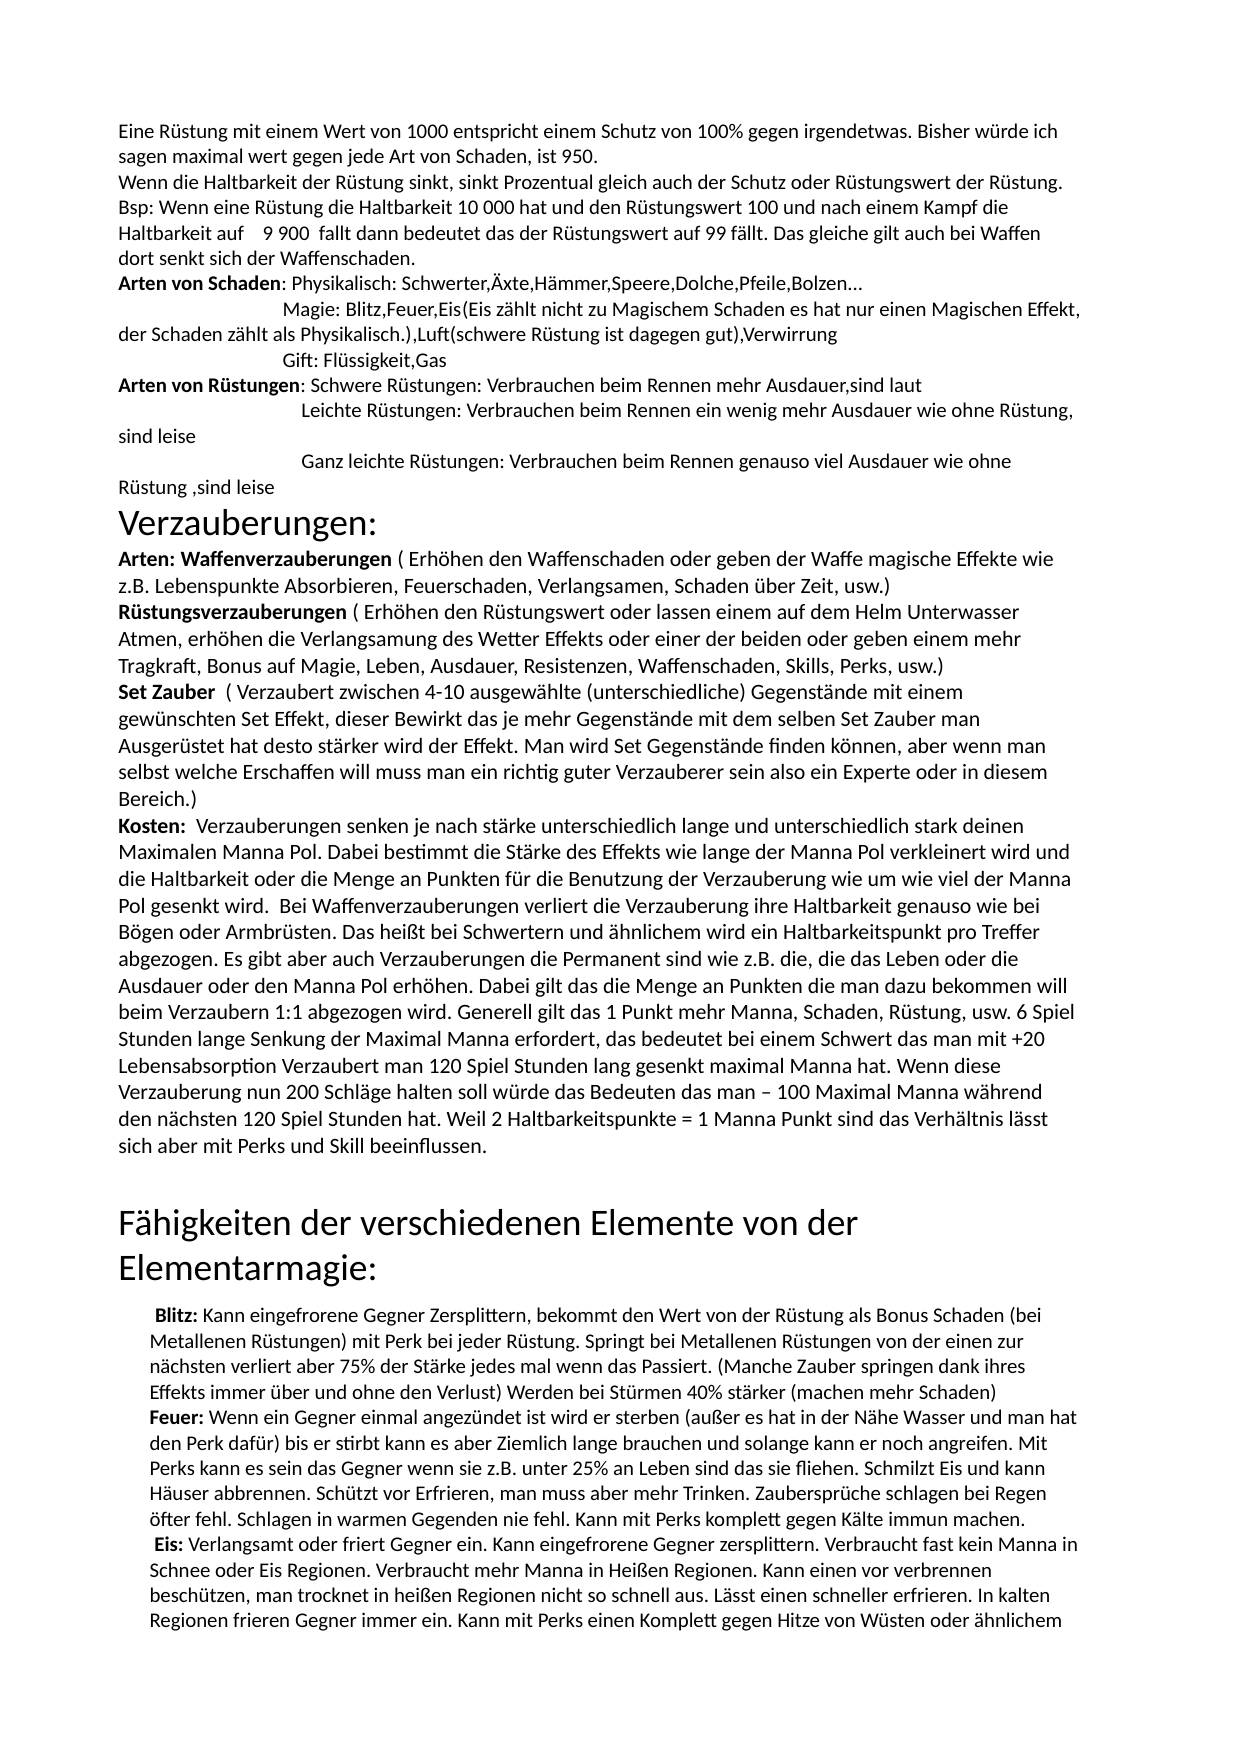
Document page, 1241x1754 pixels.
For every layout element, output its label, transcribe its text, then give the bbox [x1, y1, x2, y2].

text Eis: Verlangsamt oder friert Gegner ein. Kann eingefrorene Gegner zersplittern. Verbraucht fast kein Manna in Schnee oder Eis Regionen. Verbraucht mehr Manna in Heißen Regionen. Kann einen vor verbrennen beschützen, man trocknet in heißen Regionen nicht so schnell aus. Lässt einen schneller erfrieren. In kalten Regionen frieren Gegner immer ein. Kann mit Perks einen Komplett gegen Hitze von Wüsten oder ähnlichem [149, 1531, 1081, 1633]
text Eine Rüstung mit einem Wert von 1000 entspricht einem Schutz von 100% gegen irgendetwas. Bisher würde ich sagen maximal wert gegen jede Art von Schaden, ist 950. [118, 118, 1081, 169]
text Arten von Schaden: Physikalisch: Schwerter,Äxte,Hämmer,Speere,Dolche,Pfeile,Bolzen... [118, 271, 1081, 296]
text Leichte Rüstungen: Verbrauchen beim Rennen ein wenig mehr Ausdauer wie ohne Rüstung, sind leise [118, 398, 1081, 448]
text Fähigkeiten der verschiedenen Elemente von der Elementarmagie: [118, 1198, 1081, 1290]
text Blitz: Kann eingefrorene Gegner Zersplittern, bekommt den Wert von der Rüstung als Bonus Schaden (bei Metallenen Rüstungen) mit Perk bei jeder Rüstung. Springt bei Metallenen Rüstungen von der einen zur nächsten verliert aber 75% der Stärke jedes mal wenn das Passiert. (Manche Zauber springen dank ihres Effekts immer über und ohne den Verlust) Werden bei Stürmen 40% stärker (machen mehr Schaden) [149, 1299, 1081, 1404]
text Wenn die Haltbarkeit der Rüstung sinkt, sinkt Prozentual gleich auch der Schutz oder Rüstungswert der Rüstung. [118, 169, 1081, 194]
text Set Zauber ( Verzaubert zwischen 4-10 ausgewählte (unterschiedliche) Gegenstände mit einem gewünschten Set Effekt, dieser Bewirkt das je mehr Gegenstände mit dem selben Set Zauber man Ausgerüstet hat desto stärker wird der Effekt. Man wird Set Gegenstände finden können, aber wenn man selbst welche Erschaffen will muss man ein richtig guter Verzauberer sein also ein Experte oder in diesem Bereich.) [118, 678, 1081, 812]
text Rüstungsverzauberungen ( Erhöhen den Rüstungswert oder lassen einem auf dem Helm Unterwasser Atmen, erhöhen die Verlangsamung des Wetter Effekts oder einer der beiden oder geben einem mehr Tragkraft, Bonus auf Magie, Leben, Ausdauer, Resistenzen, Waffenschaden, Skills, Perks, usw.) [118, 598, 1081, 678]
text Verzauberungen: [118, 499, 1081, 545]
text Feuer: Wenn ein Gegner einmal angezündet ist wird er sterben (außer es hat in der Nähe Wasser und man hat den Perk dafür) bis er stirbt kann es aber Ziemlich lange brauchen und solange kann er noch angreifen. Mit Perks kann es sein das Gegner wenn sie z.B. unter 25% an Leben sind das sie fliehen. Schmilzt Eis und kann Häuser abbrennen. Schützt vor Erfrieren, man muss aber mehr Trinken. Zaubersprüche schlagen bei Regen öfter fehl. Schlagen in warmen Gegenden nie fehl. Kann mit Perks komplett gegen Kälte immun machen. [149, 1404, 1081, 1531]
text Gift: Flüssigkeit,Gas [118, 347, 1081, 372]
text Magie: Blitz,Feuer,Eis(Eis zählt nicht zu Magischem Schaden es hat nur einen Magischen Effekt, der Schaden zählt als Physikalisch.),Luft(schwere Rüstung ist dagegen gut),Verwirrung [118, 296, 1081, 347]
text Kosten: Verzauberungen senken je nach stärke unterschiedlich lange und unterschiedlich stark deinen Maximalen Manna Pol. Dabei bestimmt die Stärke des Effekts wie lange der Manna Pol verkleinert wird und die Haltbarkeit oder die Menge an Punkten für die Benutzung der Verzauberung wie um wie viel der Manna Pol gesenkt wird. Bei Waffenverzauberungen verliert die Verzauberung ihre Haltbarkeit genauso wie bei Bögen oder Armbrüsten. Das heißt bei Schwertern und ähnlichem wird ein Haltbarkeitspunkt pro Treffer abgezogen. Es gibt aber auch Verzauberungen die Permanent sind wie z.B. die, die das Leben oder die Ausdauer oder den Manna Pol erhöhen. Dabei gilt das die Menge an Punkten die man dazu bekommen will beim Verzaubern 1:1 abgezogen wird. Generell gilt das 1 Punkt mehr Manna, Schaden, Rüstung, usw. 6 Spiel Stunden lange Senkung der Maximal Manna erfordert, das bedeutet bei einem Schwert das man mit +20 Lebensabsorption Verzaubert man 120 Spiel Stunden lang gesenkt maximal Manna hat. Wenn diese Verzauberung nun 200 Schläge halten soll würde das Bedeuten das man – 100 Maximal Manna während den nächsten 120 Spiel Stunden hat. Weil 2 Haltbarkeitspunkte = 1 Manna Punkt sind das Verhältnis lässt sich aber mit Perks und Skill beeinflussen. [118, 812, 1081, 1158]
text Bsp: Wenn eine Rüstung die Haltbarkeit 10 000 hat und den Rüstungswert 100 und nach einem Kampf die Haltbarkeit auf 9 900 fallt dann bedeutet das der Rüstungswert auf 99 fällt. Das gleiche gilt auch bei Waffen dort senkt sich der Waffenschaden. [118, 194, 1081, 271]
text Ganz leichte Rüstungen: Verbrauchen beim Rennen genauso viel Ausdauer wie ohne Rüstung ,sind leise [118, 448, 1081, 499]
text Arten: Waffenverzauberungen ( Erhöhen den Waffenschaden oder geben der Waffe magische Effekte wie z.B. Lebenspunkte Absorbieren, Feuerschaden, Verlangsamen, Schaden über Zeit, usw.) [118, 545, 1081, 598]
text Arten von Rüstungen: Schwere Rüstungen: Verbrauchen beim Rennen mehr Ausdauer,sind laut [118, 372, 1081, 398]
